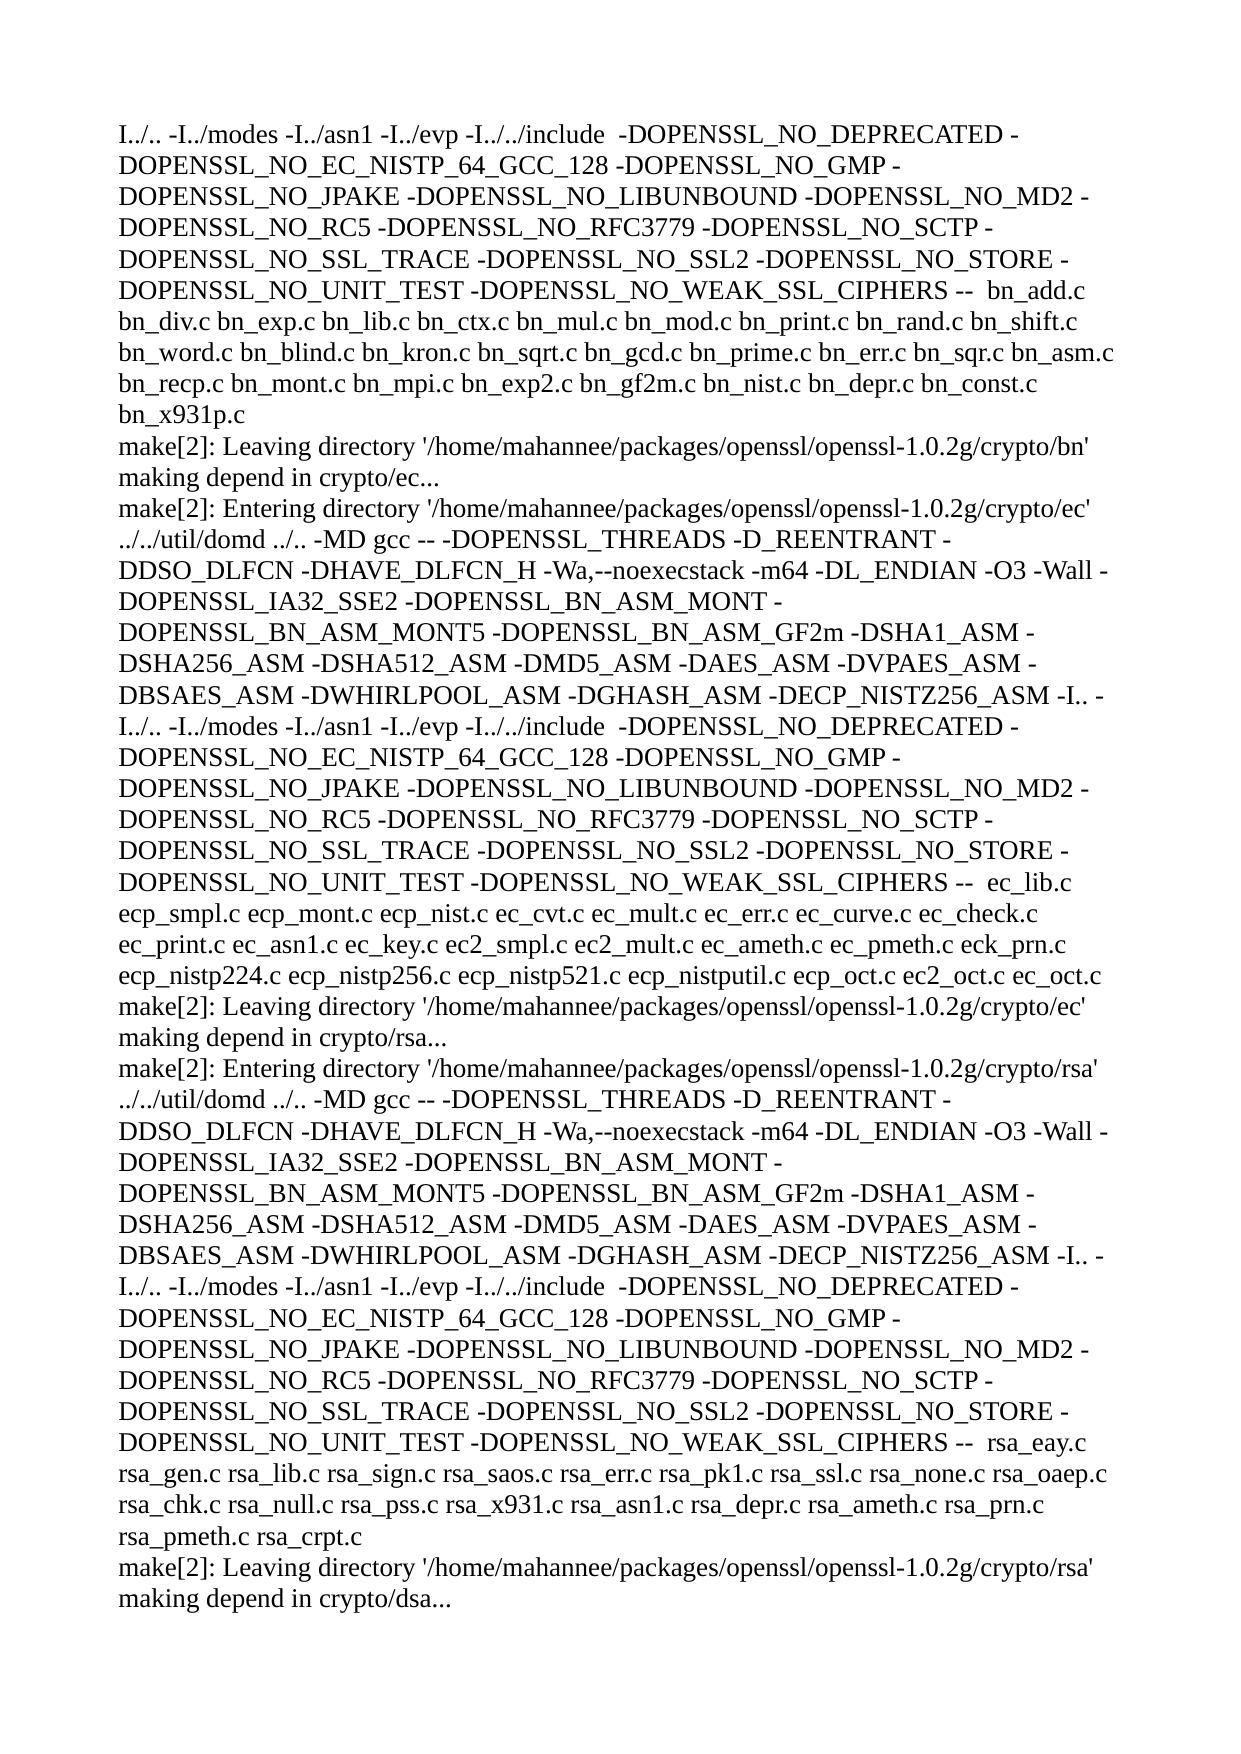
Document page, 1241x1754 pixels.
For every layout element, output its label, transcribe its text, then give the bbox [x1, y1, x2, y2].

text making depend in crypto/ec... [118, 461, 1122, 492]
text make[2]: Leaving directory '/home/mahannee/packages/openssl/openssl-1.0.2g/crypto/bn' [118, 429, 1122, 461]
text -I../.. -I../modes -I../asn1 -I../evp -I../../include -DOPENSSL_NO_DEPRECATED -DOPENSSL_NO_EC_NISTP_64_GCC_128 -DOPENSSL_NO_GMP -DOPENSSL_NO_JPAKE -DOPENSSL_NO_LIBUNBOUND -DOPENSSL_NO_MD2 -DOPENSSL_NO_RC5 -DOPENSSL_NO_RFC3779 -DOPENSSL_NO_SCTP -DOPENSSL_NO_SSL_TRACE -DOPENSSL_NO_SSL2 -DOPENSSL_NO_STORE -DOPENSSL_NO_UNIT_TEST -DOPENSSL_NO_WEAK_SSL_CIPHERS -- bn_add.c bn_div.c bn_exp.c bn_lib.c bn_ctx.c bn_mul.c bn_mod.c bn_print.c bn_rand.c bn_shift.c bn_word.c bn_blind.c bn_kron.c bn_sqrt.c bn_gcd.c bn_prime.c bn_err.c bn_sqr.c bn_asm.c bn_recp.c bn_mont.c bn_mpi.c bn_exp2.c bn_gf2m.c bn_nist.c bn_depr.c bn_const.c bn_x931p.c [118, 118, 1122, 429]
text make[2]: Entering directory '/home/mahannee/packages/openssl/openssl-1.0.2g/crypto/ec' [118, 492, 1122, 523]
text make[2]: Leaving directory '/home/mahannee/packages/openssl/openssl-1.0.2g/crypto/ec' [118, 990, 1122, 1021]
text ../../util/domd ../.. -MD gcc -- -DOPENSSL_THREADS -D_REENTRANT -DDSO_DLFCN -DHAVE_DLFCN_H -Wa,--noexecstack -m64 -DL_ENDIAN -O3 -Wall -DOPENSSL_IA32_SSE2 -DOPENSSL_BN_ASM_MONT -DOPENSSL_BN_ASM_MONT5 -DOPENSSL_BN_ASM_GF2m -DSHA1_ASM -DSHA256_ASM -DSHA512_ASM -DMD5_ASM -DAES_ASM -DVPAES_ASM -DBSAES_ASM -DWHIRLPOOL_ASM -DGHASH_ASM -DECP_NISTZ256_ASM -I.. -I../.. -I../modes -I../asn1 -I../evp -I../../include -DOPENSSL_NO_DEPRECATED -DOPENSSL_NO_EC_NISTP_64_GCC_128 -DOPENSSL_NO_GMP -DOPENSSL_NO_JPAKE -DOPENSSL_NO_LIBUNBOUND -DOPENSSL_NO_MD2 -DOPENSSL_NO_RC5 -DOPENSSL_NO_RFC3779 -DOPENSSL_NO_SCTP -DOPENSSL_NO_SSL_TRACE -DOPENSSL_NO_SSL2 -DOPENSSL_NO_STORE -DOPENSSL_NO_UNIT_TEST -DOPENSSL_NO_WEAK_SSL_CIPHERS -- rsa_eay.c rsa_gen.c rsa_lib.c rsa_sign.c rsa_saos.c rsa_err.c rsa_pk1.c rsa_ssl.c rsa_none.c rsa_oaep.c rsa_chk.c rsa_null.c rsa_pss.c rsa_x931.c rsa_asn1.c rsa_depr.c rsa_ameth.c rsa_prn.c rsa_pmeth.c rsa_crpt.c [118, 1084, 1122, 1551]
text making depend in crypto/rsa... [118, 1021, 1122, 1052]
text make[2]: Entering directory '/home/mahannee/packages/openssl/openssl-1.0.2g/crypto/rsa' [118, 1052, 1122, 1084]
text making depend in crypto/dsa... [118, 1582, 1122, 1613]
text make[2]: Leaving directory '/home/mahannee/packages/openssl/openssl-1.0.2g/crypto/rsa' [118, 1551, 1122, 1582]
text ../../util/domd ../.. -MD gcc -- -DOPENSSL_THREADS -D_REENTRANT -DDSO_DLFCN -DHAVE_DLFCN_H -Wa,--noexecstack -m64 -DL_ENDIAN -O3 -Wall -DOPENSSL_IA32_SSE2 -DOPENSSL_BN_ASM_MONT -DOPENSSL_BN_ASM_MONT5 -DOPENSSL_BN_ASM_GF2m -DSHA1_ASM -DSHA256_ASM -DSHA512_ASM -DMD5_ASM -DAES_ASM -DVPAES_ASM -DBSAES_ASM -DWHIRLPOOL_ASM -DGHASH_ASM -DECP_NISTZ256_ASM -I.. -I../.. -I../modes -I../asn1 -I../evp -I../../include -DOPENSSL_NO_DEPRECATED -DOPENSSL_NO_EC_NISTP_64_GCC_128 -DOPENSSL_NO_GMP -DOPENSSL_NO_JPAKE -DOPENSSL_NO_LIBUNBOUND -DOPENSSL_NO_MD2 -DOPENSSL_NO_RC5 -DOPENSSL_NO_RFC3779 -DOPENSSL_NO_SCTP -DOPENSSL_NO_SSL_TRACE -DOPENSSL_NO_SSL2 -DOPENSSL_NO_STORE -DOPENSSL_NO_UNIT_TEST -DOPENSSL_NO_WEAK_SSL_CIPHERS -- ec_lib.c ecp_smpl.c ecp_mont.c ecp_nist.c ec_cvt.c ec_mult.c ec_err.c ec_curve.c ec_check.c ec_print.c ec_asn1.c ec_key.c ec2_smpl.c ec2_mult.c ec_ameth.c ec_pmeth.c eck_prn.c ecp_nistp224.c ecp_nistp256.c ecp_nistp521.c ecp_nistputil.c ecp_oct.c ec2_oct.c ec_oct.c [118, 523, 1122, 990]
